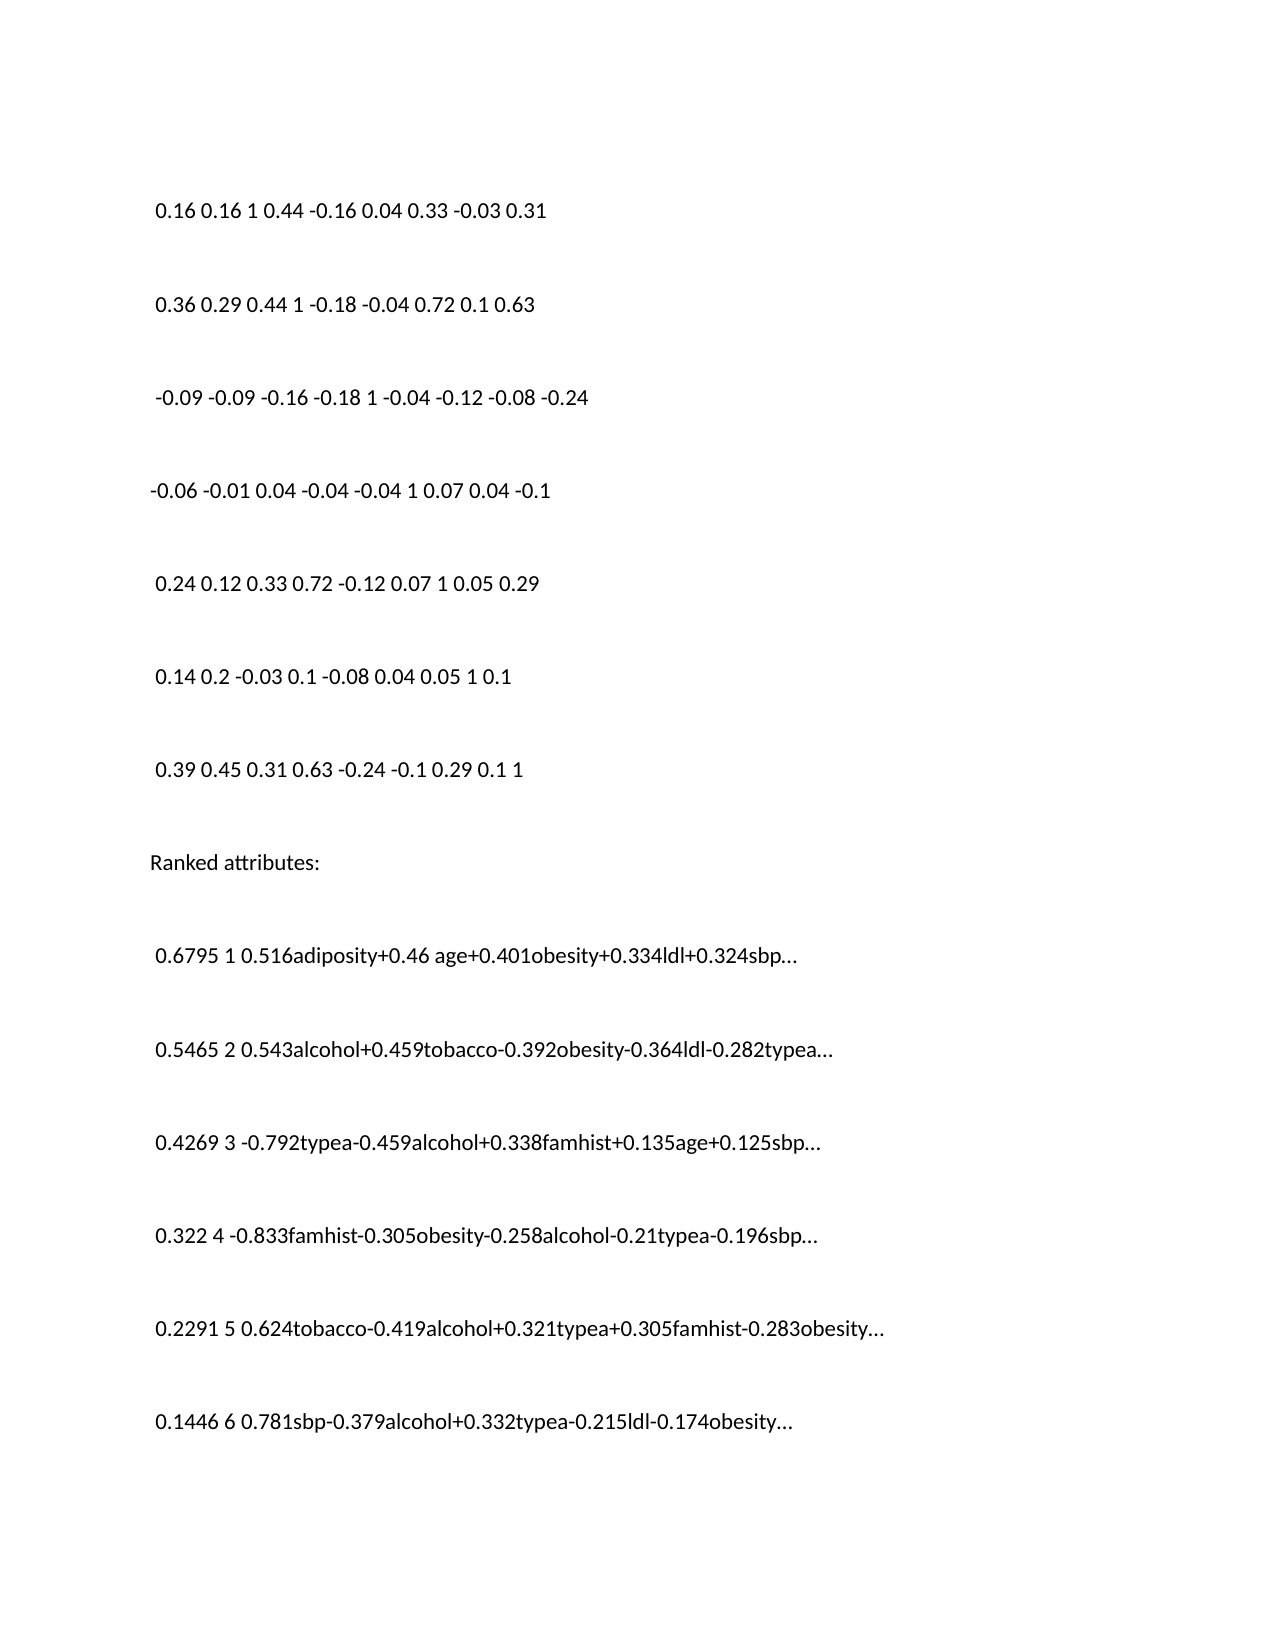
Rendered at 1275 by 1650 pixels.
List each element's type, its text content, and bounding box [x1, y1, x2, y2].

text 0.36 0.29 0.44 1 -0.18 -0.04 0.72 0.1 0.63 [150, 290, 1125, 318]
text Ranked attributes: [150, 848, 1125, 876]
text 0.5465 2 0.543alcohol+0.459tobacco-0.392obesity-0.364ldl-0.282typea… [150, 1035, 1125, 1063]
text 0.14 0.2 -0.03 0.1 -0.08 0.04 0.05 1 0.1 [150, 662, 1125, 690]
text 0.2291 5 0.624tobacco-0.419alcohol+0.321typea+0.305famhist-0.283obesity… [150, 1314, 1125, 1342]
text -0.06 -0.01 0.04 -0.04 -0.04 1 0.07 0.04 -0.1 [150, 476, 1125, 504]
text 0.6795 1 0.516adiposity+0.46 age+0.401obesity+0.334ldl+0.324sbp… [150, 942, 1125, 969]
text 0.322 4 -0.833famhist-0.305obesity-0.258alcohol-0.21typea-0.196sbp… [150, 1221, 1125, 1249]
text 0.39 0.45 0.31 0.63 -0.24 -0.1 0.29 0.1 1 [150, 755, 1125, 783]
text 0.16 0.16 1 0.44 -0.16 0.04 0.33 -0.03 0.31 [150, 197, 1125, 224]
text -0.09 -0.09 -0.16 -0.18 1 -0.04 -0.12 -0.08 -0.24 [150, 383, 1125, 411]
text 0.1446 6 0.781sbp-0.379alcohol+0.332typea-0.215ldl-0.174obesity… [150, 1407, 1125, 1435]
text 0.24 0.12 0.33 0.72 -0.12 0.07 1 0.05 0.29 [150, 569, 1125, 597]
text 0.4269 3 -0.792typea-0.459alcohol+0.338famhist+0.135age+0.125sbp… [150, 1128, 1125, 1156]
